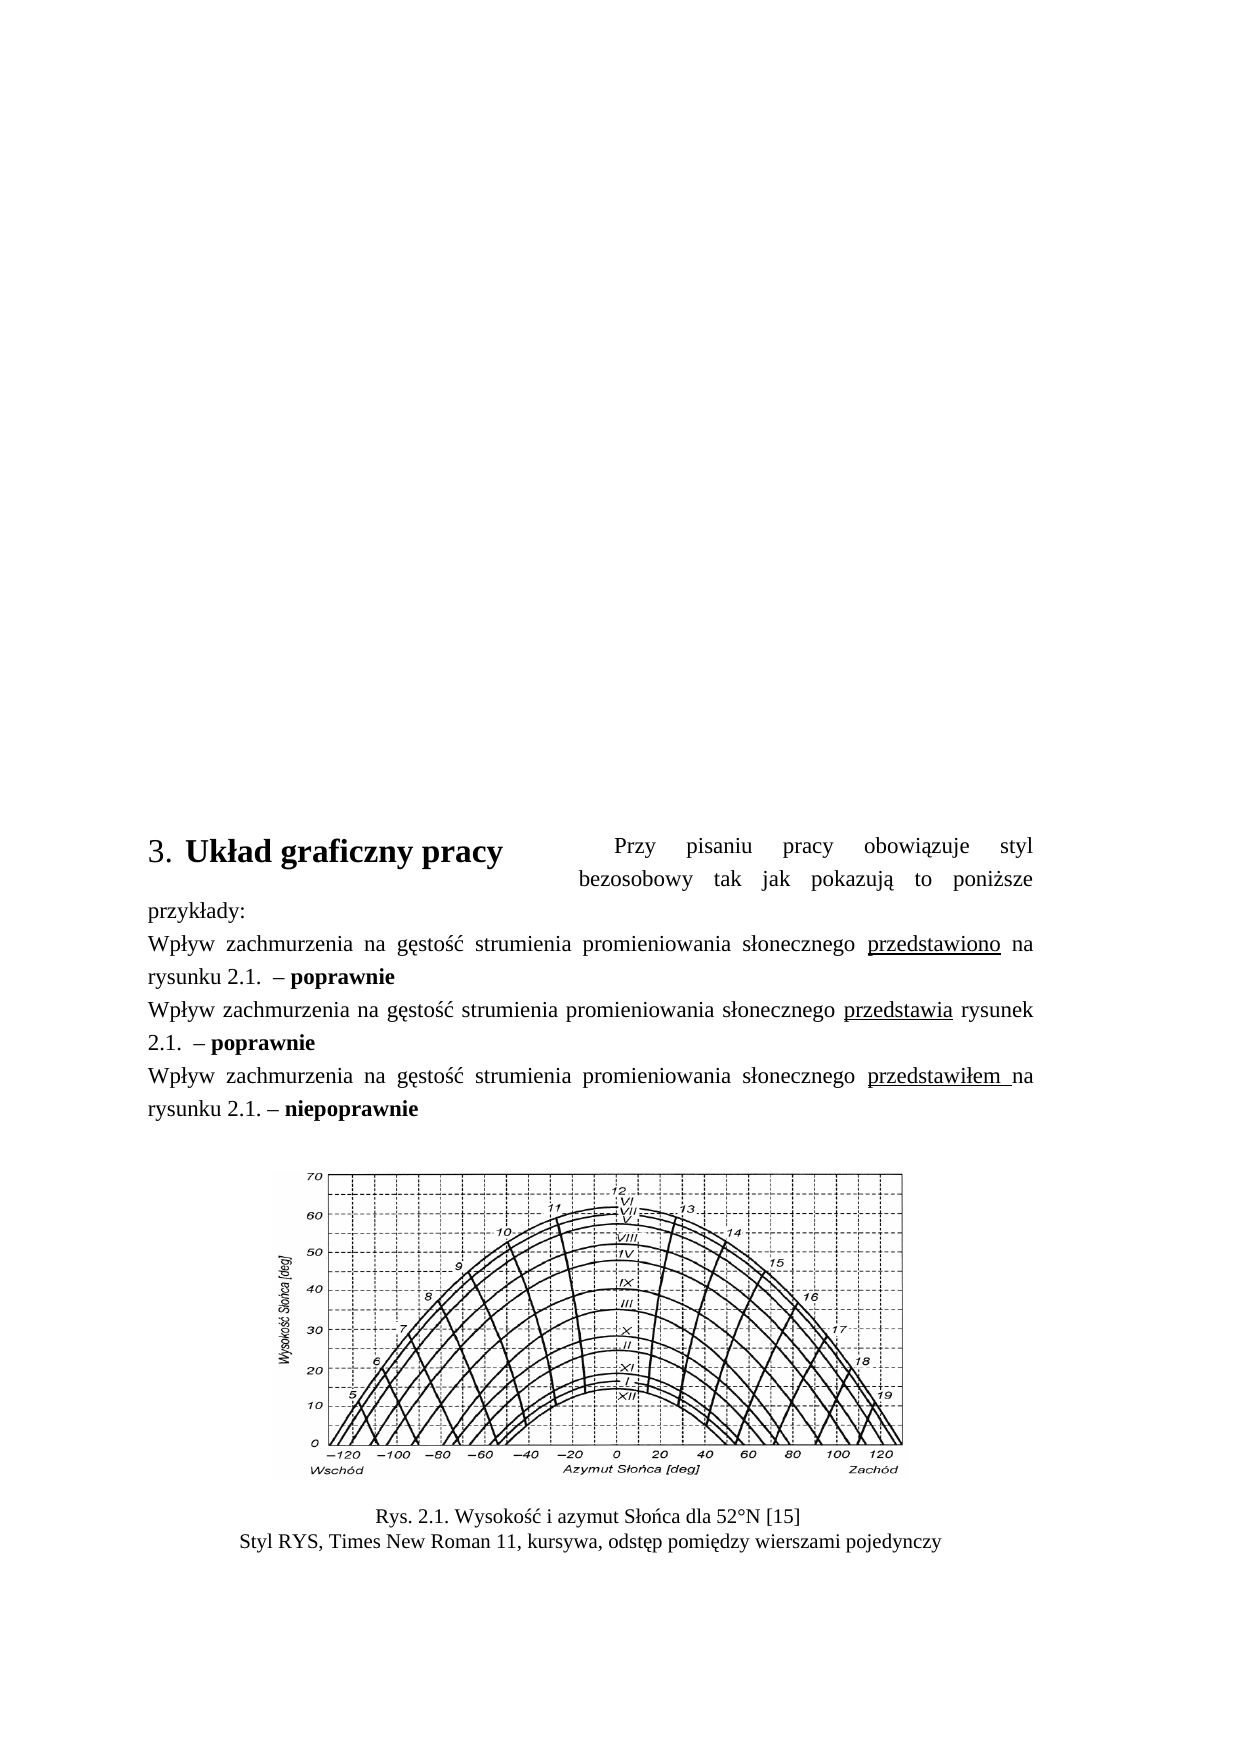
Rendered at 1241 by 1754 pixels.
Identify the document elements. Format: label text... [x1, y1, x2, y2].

text Przy pisaniu pracy obowiązuje styl bezosobowy tak jak pokazują to poniższe przykłady: [148, 832, 1033, 924]
picture [272, 1170, 909, 1481]
text Wpływ zachmurzenia na gęstość strumienia promieniowania słonecznego przedstawiono na rysunku 2.1. – poprawnie [148, 930, 1033, 990]
text Rys. 2.1. Wysokość i azymut Słońca dla 52°N [15] Styl RYS, Times New Roman 11, kursywa, odstęp pomiędzy wierszami pojedynczy [148, 1504, 1033, 1553]
text Wpływ zachmurzenia na gęstość strumienia promieniowania słonecznego przedstawia rysunek 2.1. – poprawnie [148, 996, 1033, 1056]
text Wpływ zachmurzenia na gęstość strumienia promieniowania słonecznego przedstawiłem na rysunku 2.1. – niepoprawnie [148, 1062, 1033, 1121]
subtitle Układ graficzny pracy [148, 832, 578, 870]
